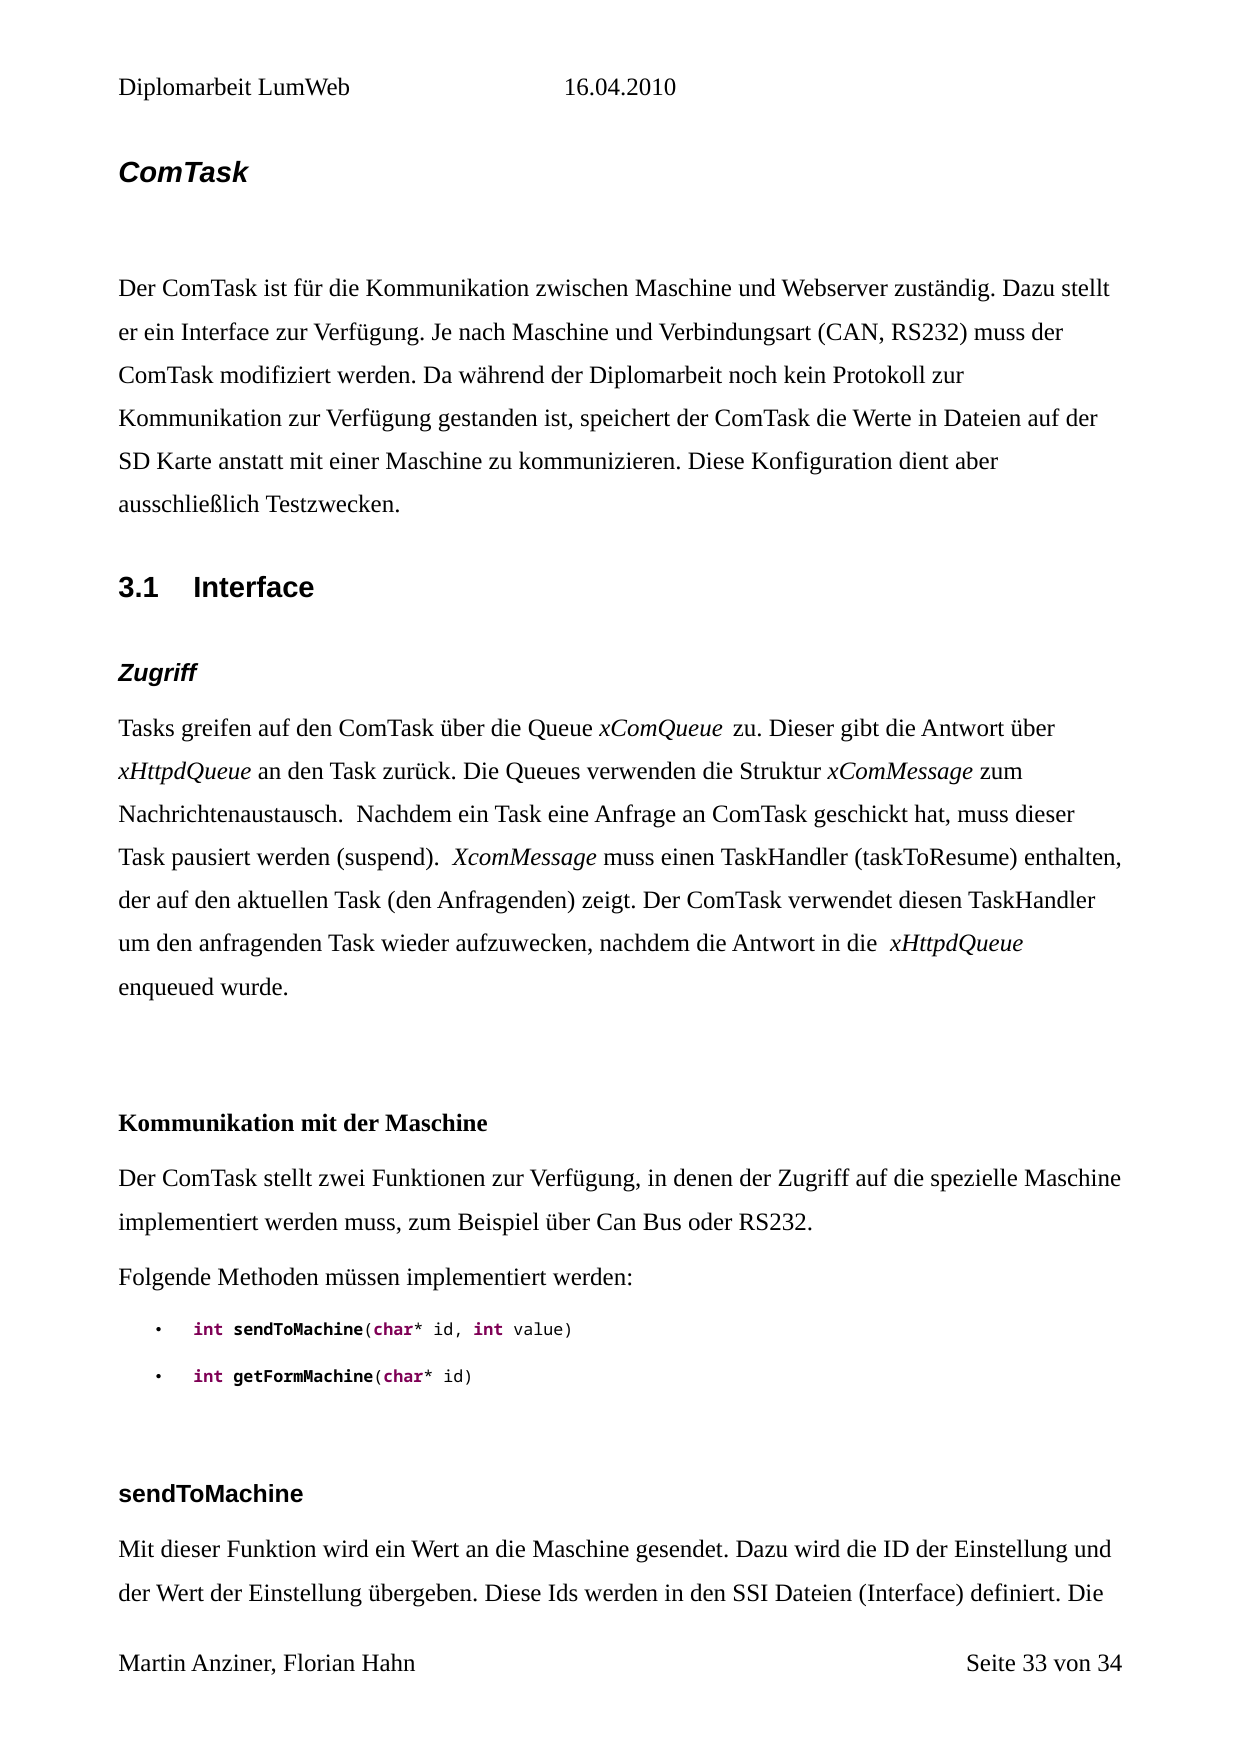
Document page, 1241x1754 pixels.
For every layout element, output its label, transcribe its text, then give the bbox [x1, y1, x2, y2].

subtitle sendToMachine [118, 1479, 1122, 1508]
subtitle ComTask [118, 155, 1122, 189]
text Der ComTask stellt zwei Funktionen zur Verfügung, in denen der Zugriff auf die spezielle Maschine implementiert werden muss, zum Beispiel über Can Bus oder RS232. [118, 1163, 1122, 1235]
subtitle Zugriff [118, 658, 1122, 686]
subtitle Kommunikation mit der Maschine [118, 1108, 1122, 1137]
list int getFormMachine(char* id) [156, 1364, 1122, 1387]
text Mit dieser Funktion wird ein Wert an die Maschine gesendet. Dazu wird die ID der Einstellung und der Wert der Einstellung übergeben. Diese Ids werden in den SSI Dateien (Interface) definiert. Die [118, 1534, 1122, 1606]
text Tasks greifen auf den ComTask über die Queue xComQueue zu. Dieser gibt die Antwort über xHttpdQueue an den Task zurück. Die Queues verwenden die Struktur xComMessage zum Nachrichtenaustausch. Nachdem ein Task eine Anfrage an ComTask geschickt hat, muss dieser Task pausiert werden (suspend). XcomMessage muss einen TaskHandler (taskToResume) enthalten, der auf den aktuellen Task (den Anfragenden) zeigt. Der ComTask verwendet diesen TaskHandler um den anfragenden Task wieder aufzuwecken, nachdem die Antwort in die xHttpdQueue enqueued wurde. [118, 713, 1122, 1000]
text Der ComTask ist für die Kommunikation zwischen Maschine und Webserver zuständig. Dazu stellt er ein Interface zur Verfügung. Je nach Maschine und Verbindungsart (CAN, RS232) muss der ComTask modifiziert werden. Da während der Diplomarbeit noch kein Protokoll zur Kommunikation zur Verfügung gestanden ist, speichert der ComTask die Werte in Dateien auf der SD Karte anstatt mit einer Maschine zu kommunizieren. Diese Konfiguration dient aber ausschließlich Testzwecken. [118, 273, 1122, 518]
list int sendToMachine(char* id, int value) [156, 1318, 1122, 1341]
subtitle 3.1 Interface [118, 570, 1122, 603]
text Folgende Methoden müssen implementiert werden: [118, 1262, 1122, 1291]
